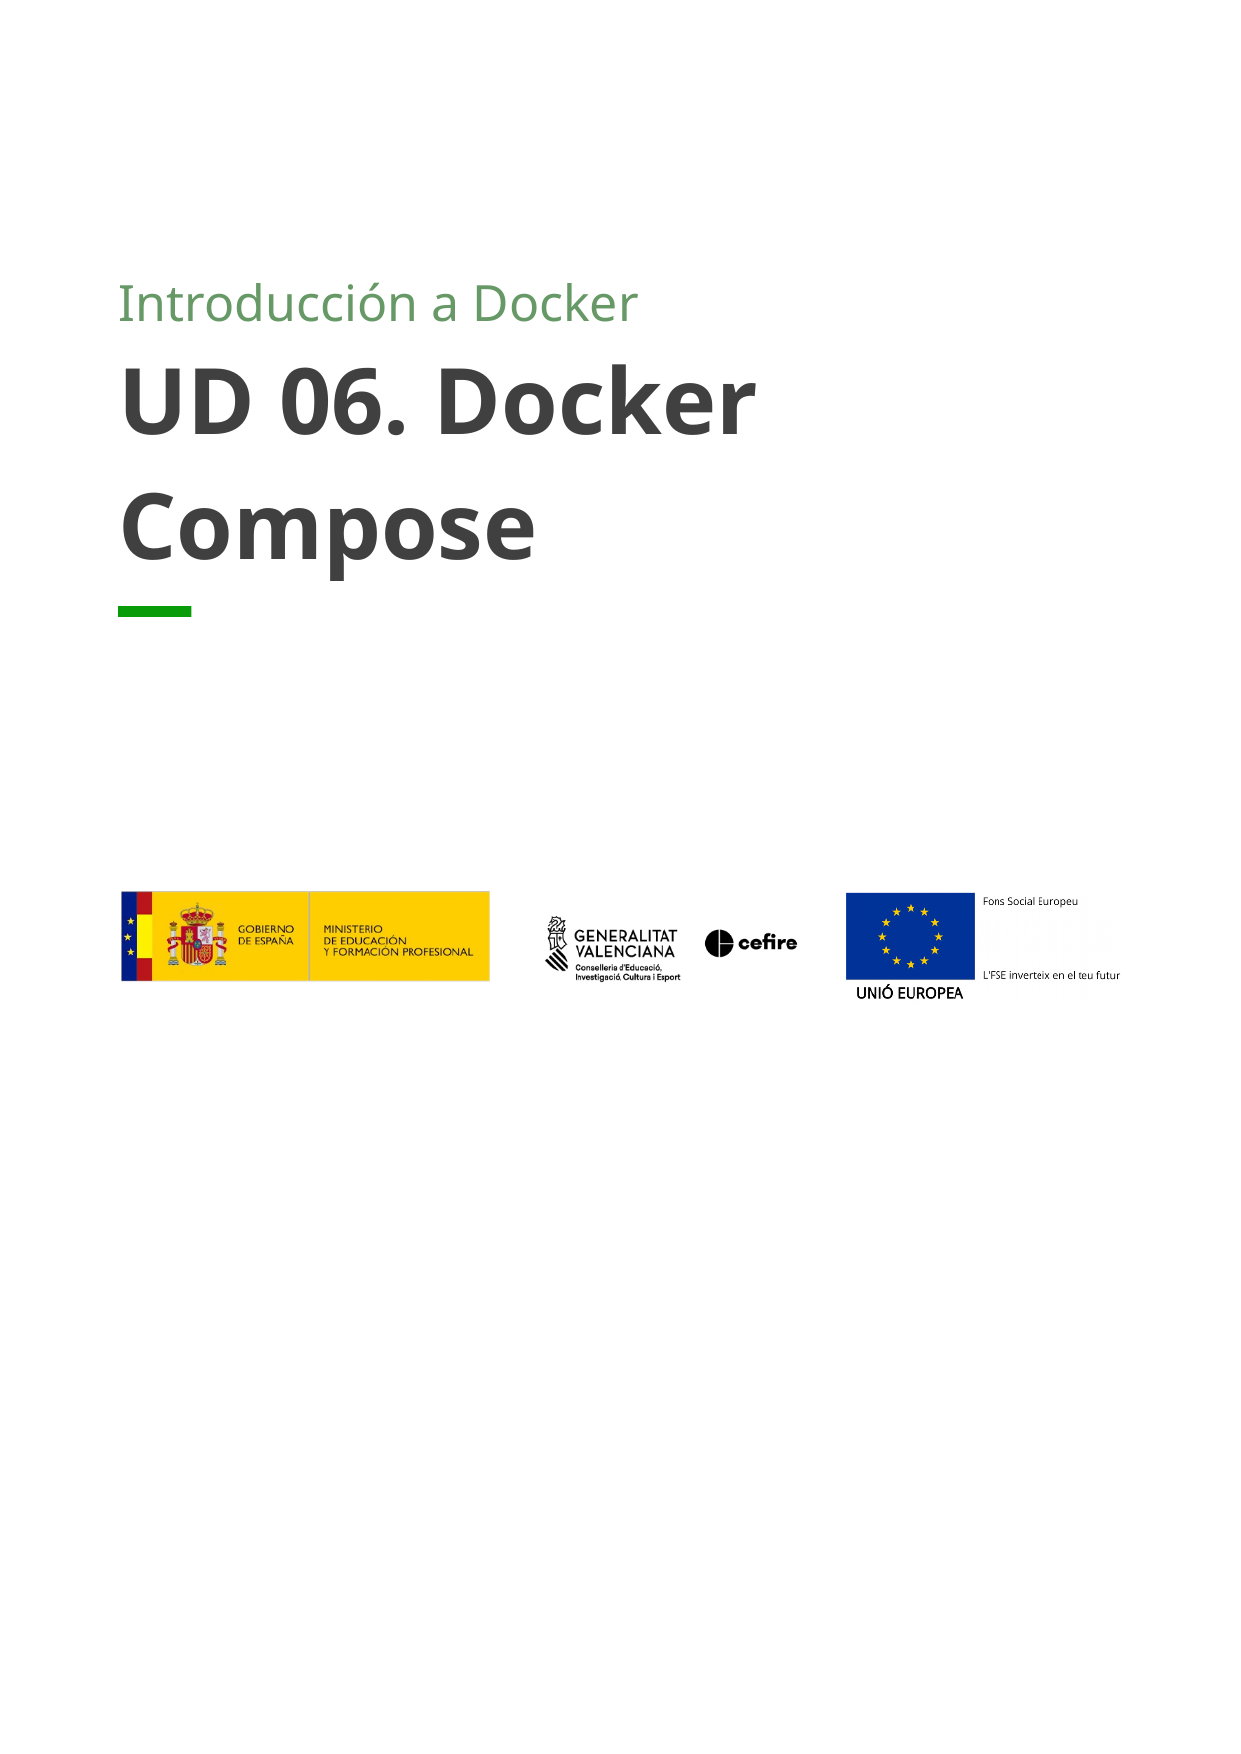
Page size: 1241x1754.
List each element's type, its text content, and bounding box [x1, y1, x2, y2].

picture [118, 885, 1123, 1005]
title Introducción a Docker UD 06. Docker Compose [118, 268, 1122, 586]
picture [118, 606, 192, 617]
